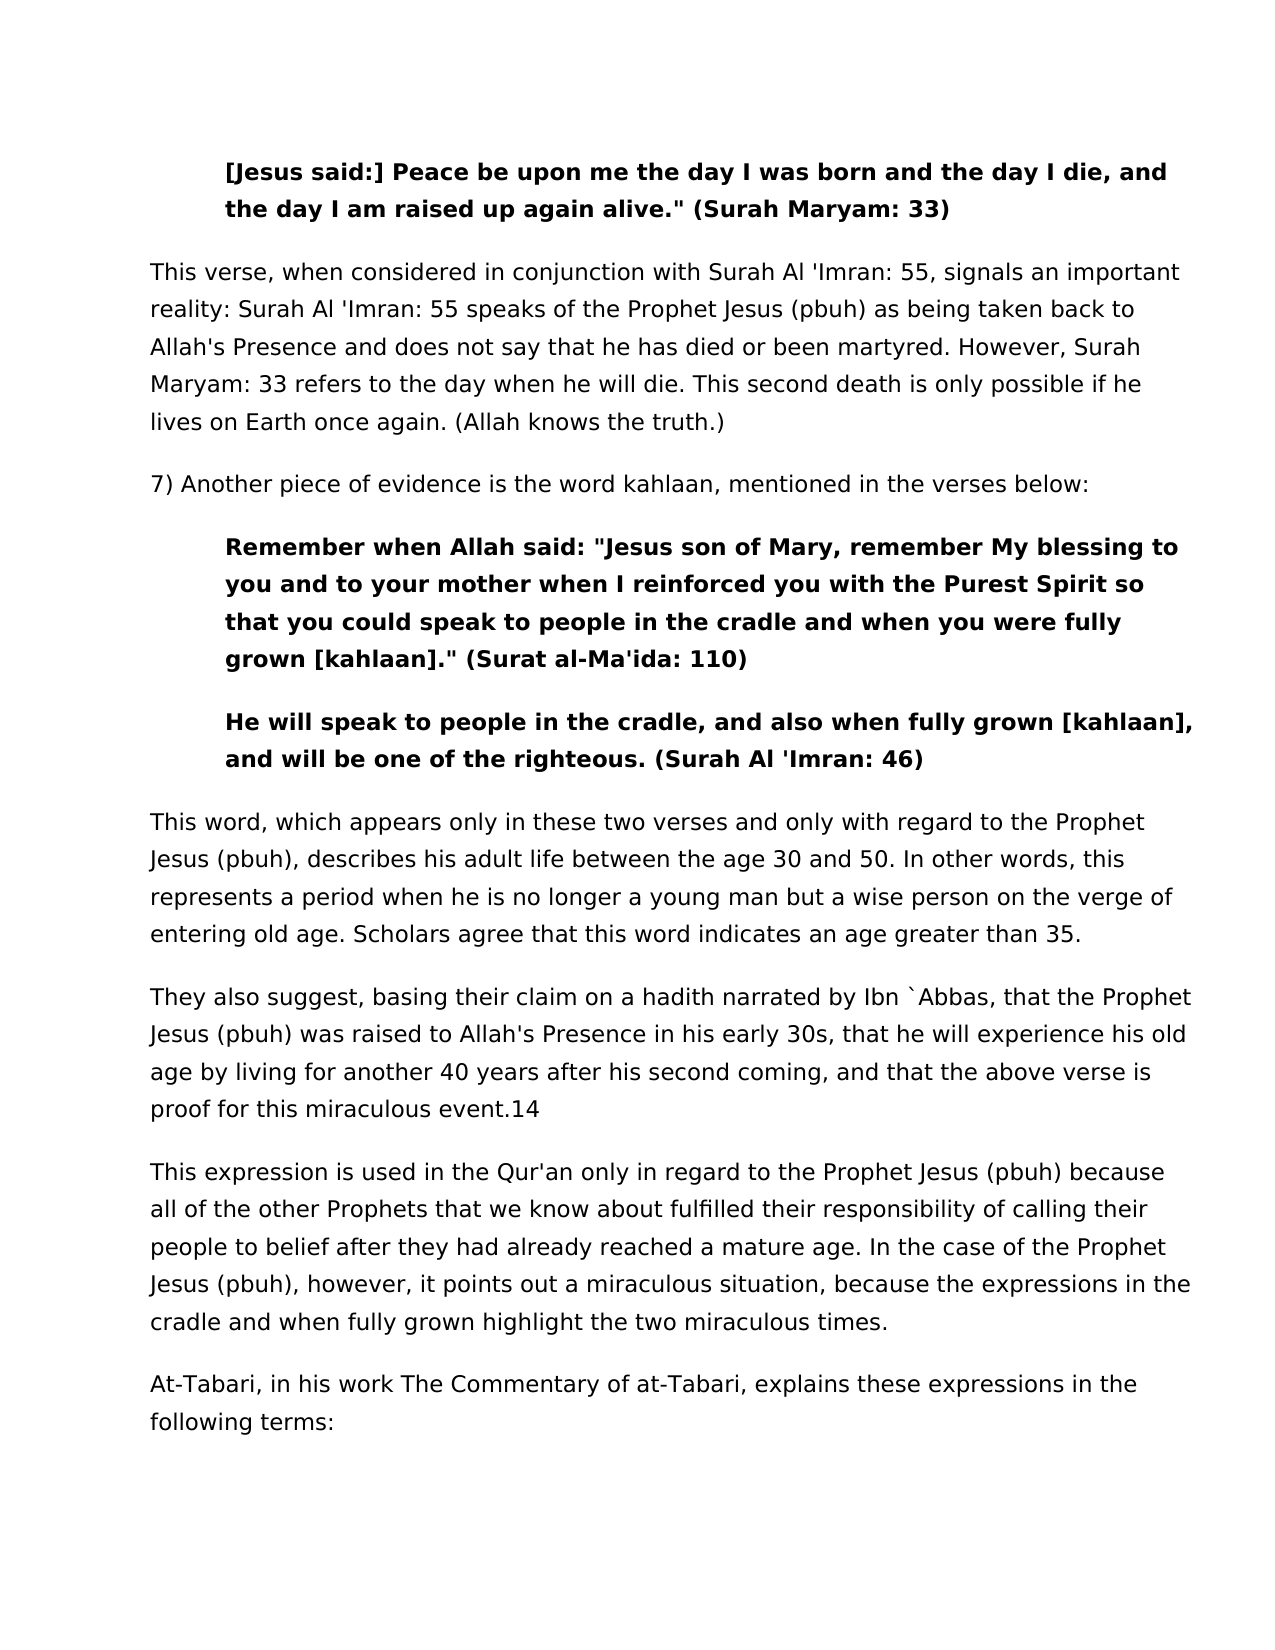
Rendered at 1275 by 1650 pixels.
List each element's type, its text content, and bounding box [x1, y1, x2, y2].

text This expression is used in the Qur'an only in regard to the Prophet Jesus (pbuh) because all of the other Prophets that we know about fulfilled their responsibility of calling their people to belief after they had already reached a mature age. In the case of the Prophet Jesus (pbuh), however, it points out a miraculous situation, because the expressions in the cradle and when fully grown highlight the two miraculous times. [150, 1150, 1200, 1337]
text This verse, when considered in conjunction with Surah Al 'Imran: 55, signals an important reality: Surah Al 'Imran: 55 speaks of the Prophet Jesus (pbuh) as being taken back to Allah's Presence and does not say that he has died or been martyred. However, Surah Maryam: 33 refers to the day when he will die. This second death is only possible if he lives on Earth once again. (Allah knows the truth.) [150, 250, 1200, 437]
text This word, which appears only in these two verses and only with regard to the Prophet Jesus (pbuh), describes his adult life between the age 30 and 50. In other words, this represents a period when he is no longer a young man but a wise person on the verge of entering old age. Scholars agree that this word indicates an age greater than 35. [150, 800, 1200, 950]
text Remember when Allah said: "Jesus son of Mary, remember My blessing to you and to your mother when I reinforced you with the Purest Spirit so that you could speak to people in the cradle and when you were fully grown [kahlaan]." (Surat al-Ma'ida: 110) [225, 525, 1200, 675]
text They also suggest, basing their claim on a hadith narrated by Ibn `Abbas, that the Prophet Jesus (pbuh) was raised to Allah's Presence in his early 30s, that he will experience his old age by living for another 40 years after his second coming, and that the above verse is proof for this miraculous event.14 [150, 975, 1200, 1125]
text At-Tabari, in his work The Commentary of at-Tabari, explains these expressions in the following terms: [150, 1362, 1200, 1437]
text He will speak to people in the cradle, and also when fully grown [kahlaan], and will be one of the righteous. (Surah Al 'Imran: 46) [225, 700, 1200, 775]
text 7) Another piece of evidence is the word kahlaan, mentioned in the verses below: [150, 462, 1200, 500]
text [Jesus said:] Peace be upon me the day I was born and the day I die, and the day I am raised up again alive." (Surah Maryam: 33) [225, 150, 1200, 225]
